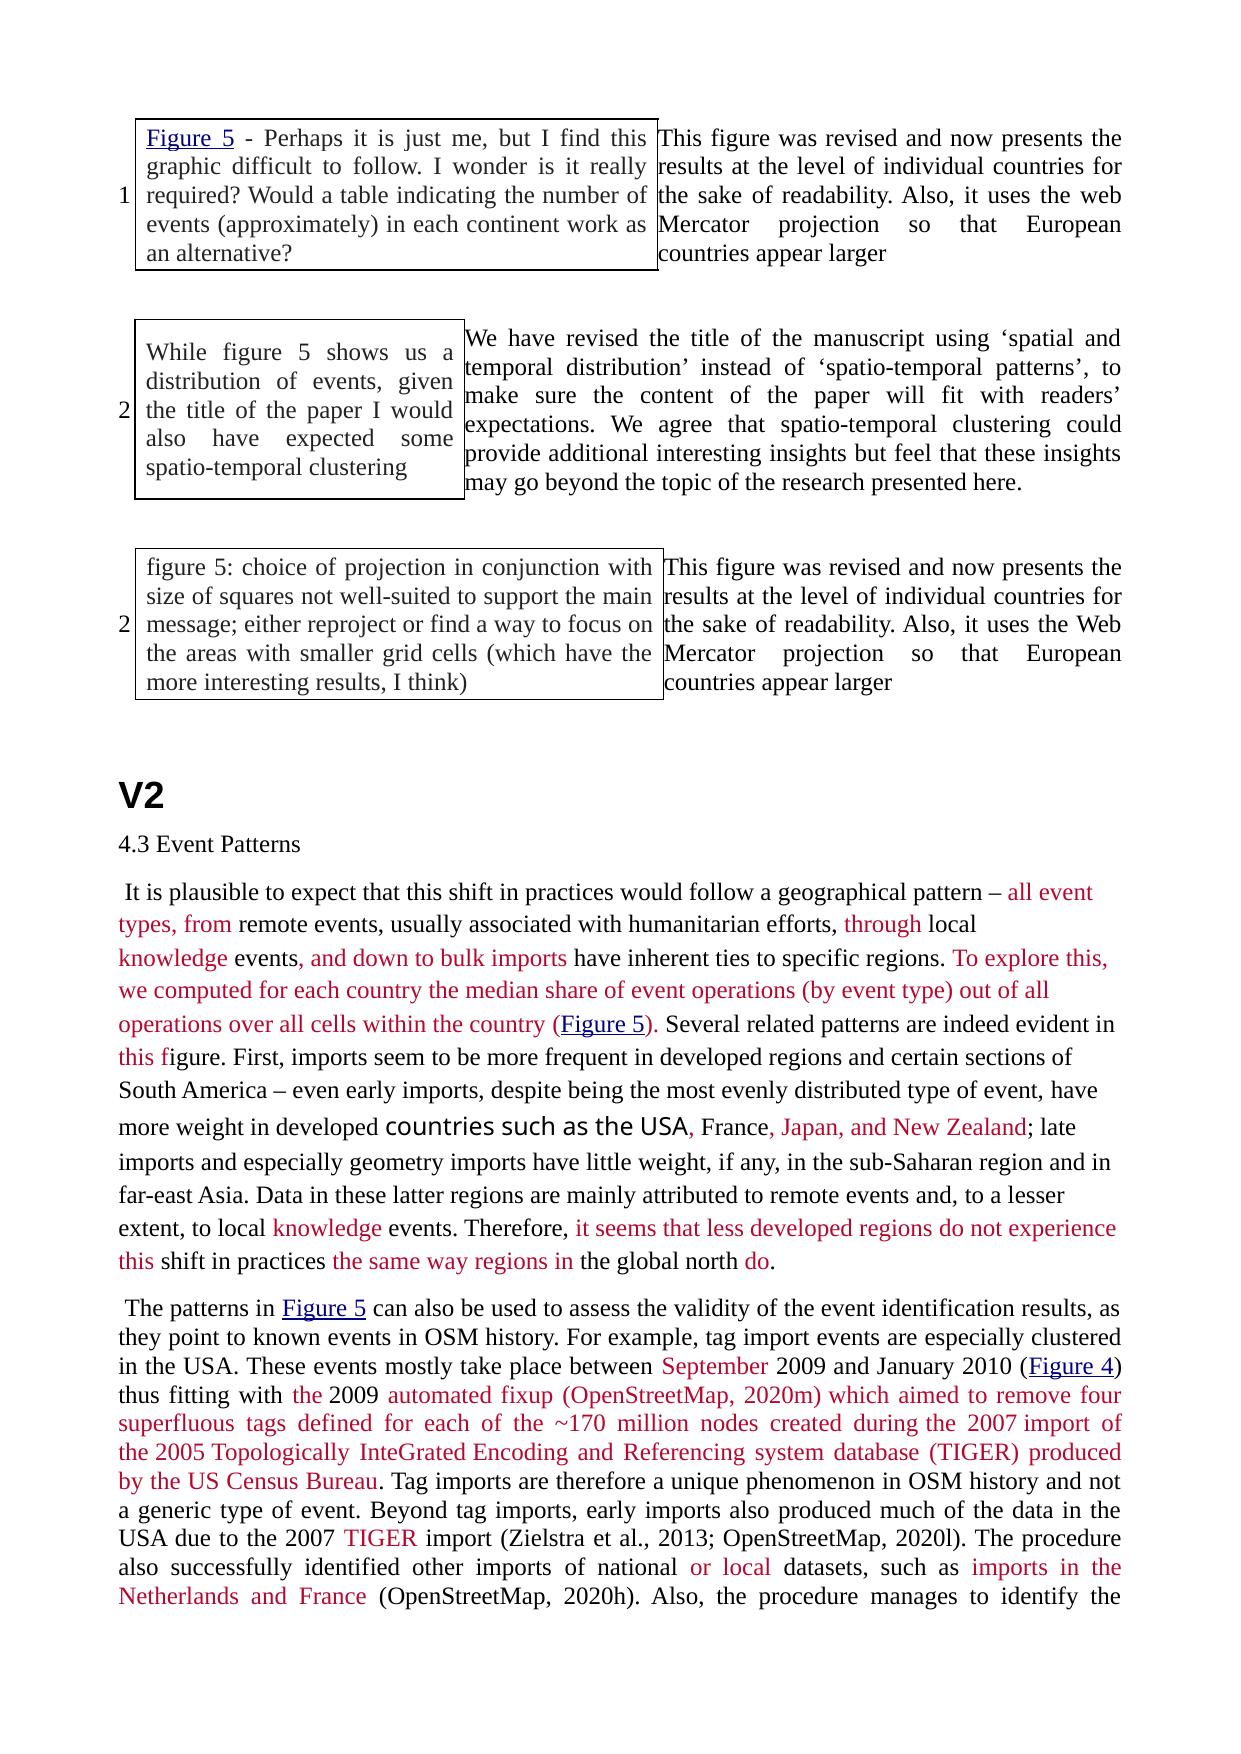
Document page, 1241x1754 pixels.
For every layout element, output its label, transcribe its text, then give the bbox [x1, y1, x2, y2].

text 4.3 Event Patterns [118, 829, 1122, 858]
table_header We have revised the title of the manuscript using ‘spatial and temporal distribution’ instead of ‘spatio-temporal patterns’, to make sure the content of the paper will fit with readers’ expectations. We agree that spatio-temporal clustering could provide additional interesting insights but feel that these insights may go beyond the topic of the research presented here. [465, 319, 1122, 498]
text It is plausible to expect that this shift in practices would follow a geographical pattern – all event types, from remote events, usually associated with humanitarian efforts, through local knowledge events, and down to bulk imports have inherent ties to specific regions. To explore this, we computed for each country the median share of event operations (by event type) out of all operations over all cells within the country (Figure 5). Several related patterns are indeed evident in this figure. First, imports seem to be more frequent in developed regions and certain sections of South America – even early imports, despite being the most evenly distributed type of event, have more weight in developed countries such as the USA, France, Japan, and New Zealand; late imports and especially geometry imports have little weight, if any, in the sub-Saharan region and in far-east Asia. Data in these latter regions are mainly attributed to remote events and, to a lesser extent, to local knowledge events. Therefore, it seems that less developed regions do not experience this shift in practices the same way regions in the global north do. [118, 877, 1122, 1275]
table_header This figure was revised and now presents the results at the level of individual countries for the sake of readability. Also, it uses the web Mercator projection so that European countries appear larger [658, 118, 1122, 269]
subtitle V2 [118, 773, 1122, 816]
table_header 2 [118, 548, 135, 699]
table_header 2 [118, 319, 134, 498]
table_header 1 [118, 118, 135, 269]
text The patterns in Figure 5 can also be used to assess the validity of the event identification results, as they point to known events in OSM history. For example, tag import events are especially clustered in the USA. These events mostly take place between September 2009 and January 2010 (Figure 4) thus fitting with the 2009 automated fixup (OpenStreetMap, 2020m) which aimed to remove four superfluous tags defined for each of the ~170 million nodes created during the 2007 import of the 2005 Topologically InteGrated Encoding and Referencing system database (TIGER) produced by the US Census Bureau. Tag imports are therefore a unique phenomenon in OSM history and not a generic type of event. Beyond tag imports, early imports also produced much of the data in the USA due to the 2007 TIGER import (Zielstra et al., 2013; OpenStreetMap, 2020l). The procedure also successfully identified other imports of national or local datasets, such as imports in the Netherlands and France (OpenStreetMap, 2020h). Also, the procedure manages to identify the [118, 1293, 1122, 1610]
table_header Figure 5 - Perhaps it is just me, but I find this graphic difficult to follow. I wonder is it really required? Would a table indicating the number of events (approximately) in each continent work as an alternative? [136, 120, 657, 269]
table_header While figure 5 shows us a distribution of events, given the title of the paper I would also have expected some spatio-temporal clustering [136, 320, 464, 498]
table_header This figure was revised and now presents the results at the level of individual countries for the sake of readability. Also, it uses the Web Mercator projection so that European countries appear larger [664, 548, 1122, 699]
table_header figure 5: choice of projection in conjunction with size of squares not well-suited to support the main message; either reproject or find a way to focus on the areas with smaller grid cells (which have the more interesting results, I think) [136, 549, 663, 699]
